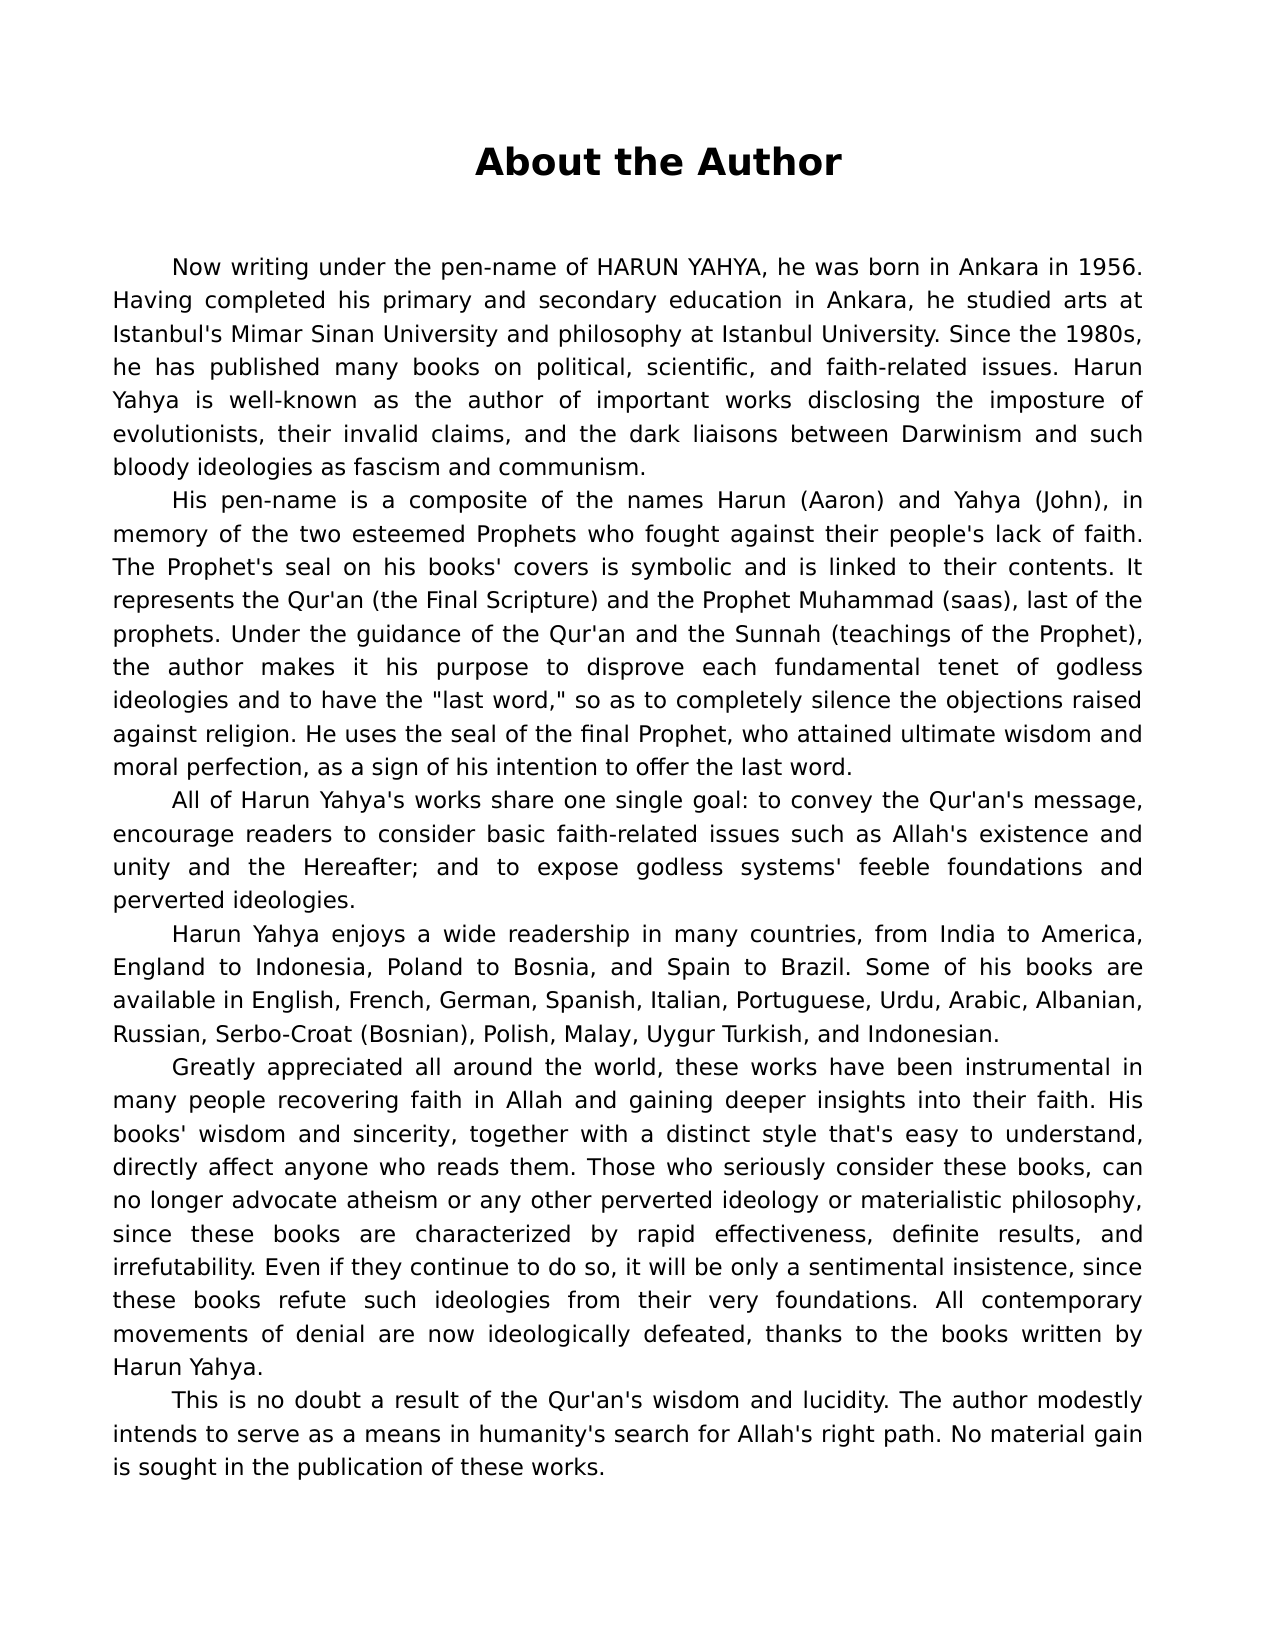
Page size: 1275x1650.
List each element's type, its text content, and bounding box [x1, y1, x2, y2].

text About the Author [112, 148, 1145, 182]
text This is no doubt a result of the Qur'an's wisdom and lucidity. The author modestly intends to serve as a means in humanity's search for Allah's right path. No material gain is sought in the publication of these works. [112, 1382, 1145, 1482]
text Now writing under the pen-name of HARUN YAHYA, he was born in Ankara in 1956. Having completed his primary and secondary education in Ankara, he studied arts at Istanbul's Mimar Sinan University and philosophy at Istanbul University. Since the 1980s, he has published many books on political, scientific, and faith-related issues. Harun Yahya is well-known as the author of important works disclosing the imposture of evolutionists, their invalid claims, and the dark liaisons between Darwinism and such bloody ideologies as fascism and communism. [112, 249, 1145, 482]
text All of Harun Yahya's works share one single goal: to convey the Qur'an's message, encourage readers to consider basic faith-related issues such as Allah's existence and unity and the Hereafter; and to expose godless systems' feeble foundations and perverted ideologies. [112, 782, 1145, 915]
text Greatly appreciated all around the world, these works have been instrumental in many people recovering faith in Allah and gaining deeper insights into their faith. His books' wisdom and sincerity, together with a distinct style that's easy to understand, directly affect anyone who reads them. Those who seriously consider these books, can no longer advocate atheism or any other perverted ideology or materialistic philosophy, since these books are characterized by rapid effectiveness, definite results, and irrefutability. Even if they continue to do so, it will be only a sentimental insistence, since these books refute such ideologies from their very foundations. All contemporary movements of denial are now ideologically defeated, thanks to the books written by Harun Yahya. [112, 1049, 1145, 1382]
text His pen-name is a composite of the names Harun (Aaron) and Yahya (John), in memory of the two esteemed Prophets who fought against their people's lack of faith. The Prophet's seal on his books' covers is symbolic and is linked to their contents. It represents the Qur'an (the Final Scripture) and the Prophet Muhammad (saas), last of the prophets. Under the guidance of the Qur'an and the Sunnah (teachings of the Prophet), the author makes it his purpose to disprove each fundamental tenet of godless ideologies and to have the "last word," so as to completely silence the objections raised against religion. He uses the seal of the final Prophet, who attained ultimate wisdom and moral perfection, as a sign of his intention to offer the last word. [112, 482, 1145, 782]
text Harun Yahya enjoys a wide readership in many countries, from India to America, England to Indonesia, Poland to Bosnia, and Spain to Brazil. Some of his books are available in English, French, German, Spanish, Italian, Portuguese, Urdu, Arabic, Albanian, Russian, Serbo-Croat (Bosnian), Polish, Malay, Uygur Turkish, and Indonesian. [112, 915, 1145, 1049]
